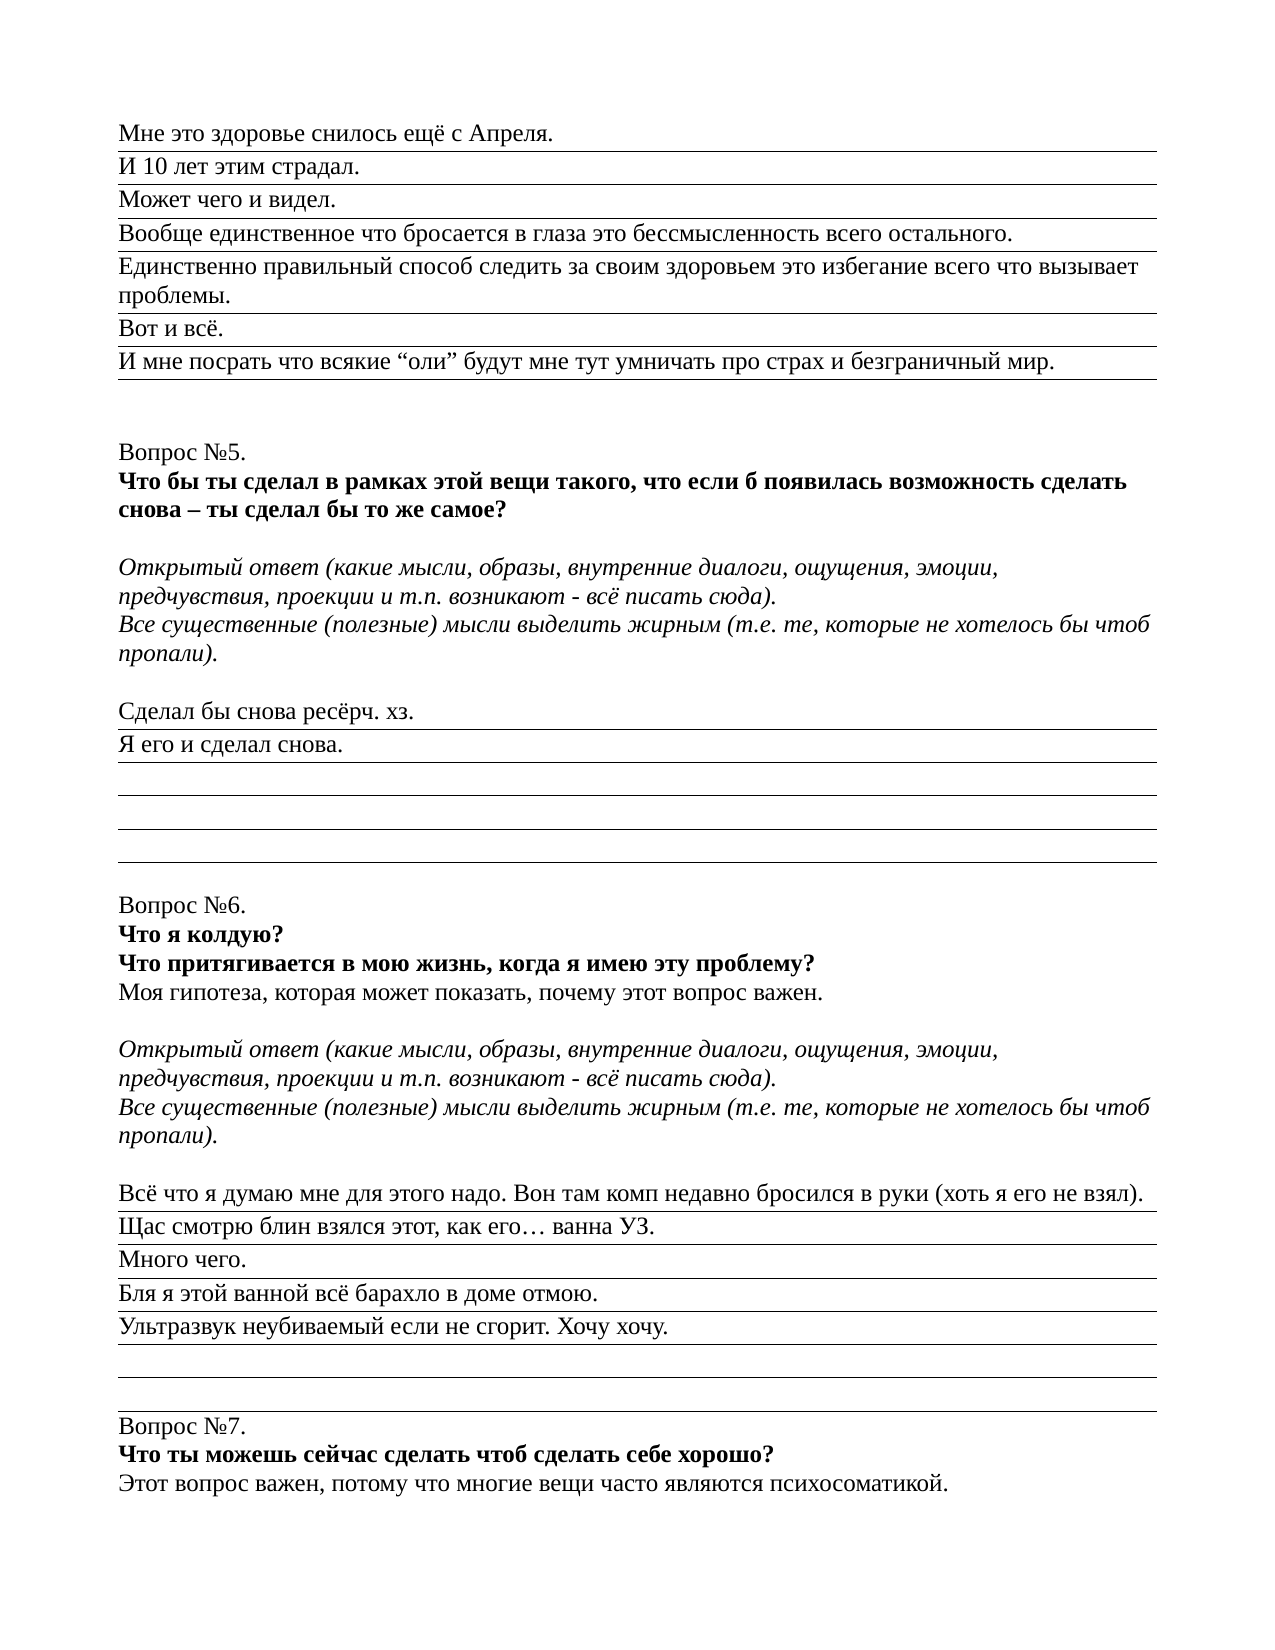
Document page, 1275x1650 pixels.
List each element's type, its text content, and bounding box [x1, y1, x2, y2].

text Может чего и видел. [118, 185, 1157, 218]
text Я его и сделал снова. [118, 730, 1157, 762]
text Мне это здоровье снилось ещё с Апреля. [118, 118, 1157, 151]
text Что бы ты сделал в рамках этой вещи такого, что если б появилась возможность сделать снова – ты сделал бы то же самое? [118, 466, 1157, 523]
text Вопрос №6. [118, 891, 1157, 919]
text Что я колдую? [118, 919, 1157, 948]
text Сделал бы снова ресёрч. хз. [118, 696, 1157, 729]
text Открытый ответ (какие мысли, образы, внутренние диалоги, ощущения, эмоции, предчувствия, проекции и т.п. возникают - всё писать сюда). [118, 552, 1157, 609]
text Бля я этой ванной всё барахло в доме отмою. [118, 1279, 1157, 1311]
text Вообще единственное что бросается в глаза это бессмысленность всего остального. [118, 219, 1157, 251]
text Всё что я думаю мне для этого надо. Вон там комп недавно бросился в руки (хоть я его не взял). [118, 1178, 1157, 1211]
text И мне посрать что всякие “оли” будут мне тут умничать про страх и безграничный мир. [118, 347, 1157, 379]
text Что ты можешь сейчас сделать чтоб сделать себе хорошо? [118, 1439, 1157, 1468]
text И 10 лет этим страдал. [118, 152, 1157, 184]
text Вот и всё. [118, 314, 1157, 346]
text Щас смотрю блин взялся этот, как его… ванна УЗ. [118, 1212, 1157, 1244]
text Ультразвук неубиваемый если не сгорит. Хочу хочу. [118, 1312, 1157, 1344]
text Все существенные (полезные) мысли выделить жирным (т.е. те, которые не хотелось бы чтоб пропали). [118, 1092, 1157, 1149]
text Все существенные (полезные) мысли выделить жирным (т.е. те, которые не хотелось бы чтоб пропали). [118, 609, 1157, 667]
text Моя гипотеза, которая может показать, почему этот вопрос важен. [118, 977, 1157, 1006]
text Вопрос №7. [118, 1412, 1157, 1439]
text Что притягивается в мою жизнь, когда я имею эту проблему? [118, 948, 1157, 977]
text Открытый ответ (какие мысли, образы, внутренние диалоги, ощущения, эмоции, предчувствия, проекции и т.п. возникают - всё писать сюда). [118, 1034, 1157, 1092]
text Много чего. [118, 1245, 1157, 1278]
text Вопрос №5. [118, 437, 1157, 466]
text Этот вопрос важен, потому что многие вещи часто являются психосоматикой. [118, 1468, 1157, 1497]
text Единственно правильный способ следить за своим здоровьем это избегание всего что вызывает проблемы. [118, 252, 1157, 313]
